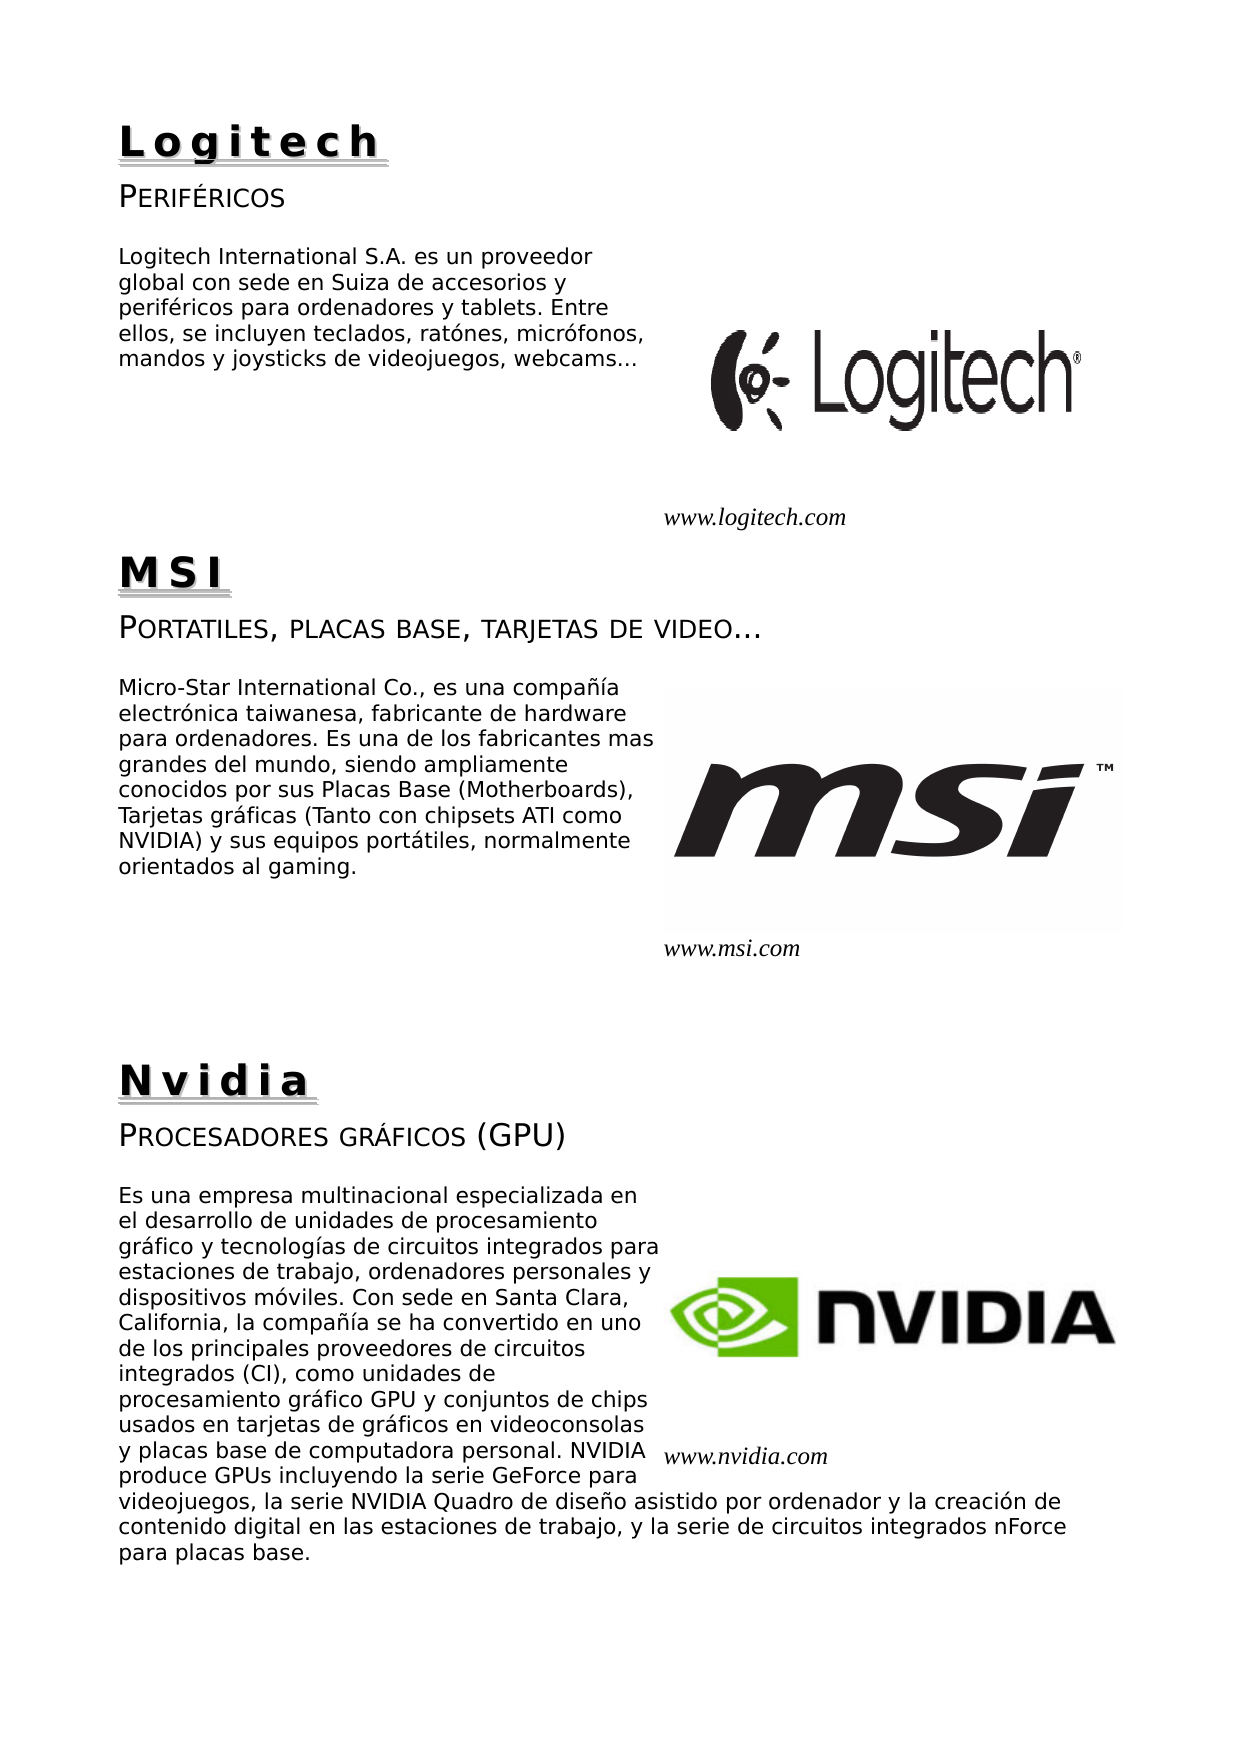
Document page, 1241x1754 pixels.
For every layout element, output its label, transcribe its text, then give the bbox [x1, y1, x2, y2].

text www.nvidia.com [663, 1441, 1122, 1469]
text Portatiles, placas base, tarjetas de video... [118, 609, 1122, 646]
picture [663, 687, 1123, 934]
text Periféricos [118, 178, 1122, 215]
text Nvidia [118, 1057, 1122, 1105]
text www.msi.com [663, 934, 1122, 962]
text Logitech [118, 118, 1122, 167]
text MSI [118, 549, 1122, 598]
text Micro-Star International Co., es una compañía electrónica taiwanesa, fabricante de hardware para ordenadores. Es una de los fabricantes mas grandes del mundo, siendo ampliamente conocidos por sus Placas Base (Motherboards), Tarjetas gráficas (Tanto con chipsets ATI como NVIDIA) y sus equipos portátiles, normalmente orientados al gaming. [118, 675, 1122, 879]
text Es una empresa multinacional especializada en el desarrollo de unidades de procesamiento gráfico y tecnologías de circuitos integrados para estaciones de trabajo, ordenadores personales y dispositivos móviles. Con sede en Santa Clara, California, la compañía se ha convertido en uno de los principales proveedores de circuitos integrados (CI), como unidades de procesamiento gráfico GPU y conjuntos de chips usados en tarjetas de gráficos en videoconsolas y placas base de computadora personal. NVIDIA produce GPUs incluyendo la serie GeForce para videojuegos, la serie NVIDIA Quadro de diseño asistido por ordenador y la creación de contenido digital en las estaciones de trabajo, y la serie de circuitos integrados nForce para placas base. [118, 1183, 1122, 1566]
text Logitech International S.A. es un proveedor global con sede en Suiza de accesorios y periféricos para ordenadores y tablets. Entre ellos, se incluyen teclados, ratónes, micrófonos, mandos y joysticks de videojuegos, webcams... [118, 244, 1122, 372]
text Procesadores gráficos (GPU) [118, 1117, 1122, 1153]
picture [663, 1195, 1123, 1441]
picture [663, 256, 1123, 503]
text www.logitech.com [663, 503, 1122, 531]
